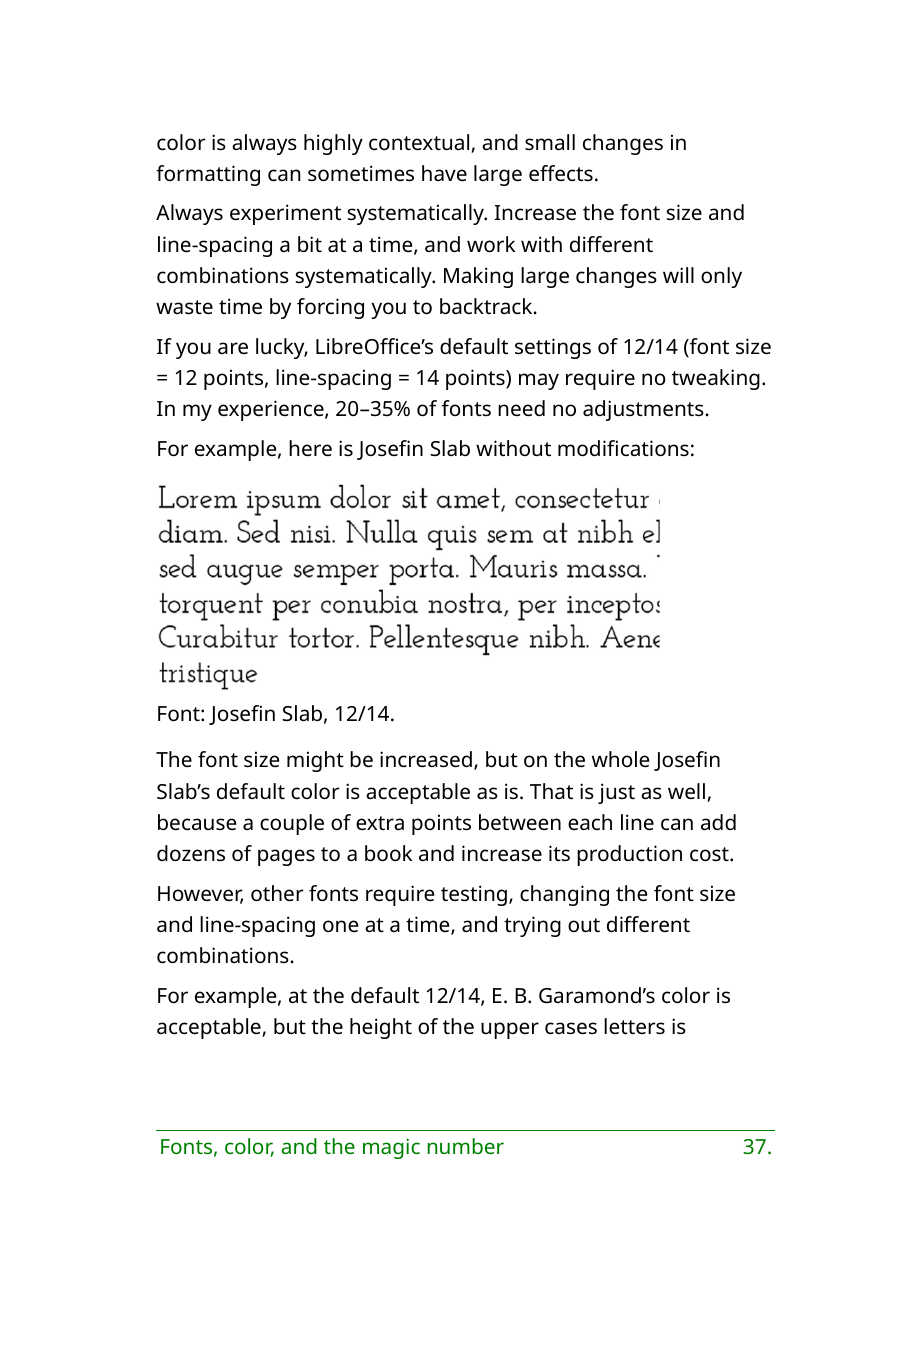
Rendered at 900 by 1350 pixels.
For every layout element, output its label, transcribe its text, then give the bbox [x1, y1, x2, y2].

text For example, at the default 12/14, E. B. Garamond’s color is acceptable, but the height of the upper cases letters is [156, 978, 775, 1041]
text The font size might be increased, but on the whole Josefin Slab’s default color is acceptable as is. That is just as well, because a couple of extra points between each line can add dozens of pages to a book and increase its production cost. [156, 743, 775, 868]
text color is always highly contextual, and small changes in formatting can sometimes have large effects. [156, 125, 775, 187]
text For example, here is Josefin Slab without modifications: [156, 431, 775, 462]
table_header [156, 479, 775, 692]
text If you are lucky, LibreOffice’s default settings of 12/14 (font size = 12 points, line-spacing = 14 points) may require no tweaking. In my experience, 20–35% of fonts need no adjustments. [156, 329, 775, 423]
text However, other fonts require testing, changing the font size and line-spacing one at a time, and trying out different combinations. [156, 876, 775, 970]
text Always experiment systematically. Increase the font size and line-spacing a bit at a time, and work with different combinations systematically. Making large changes will only waste time by forcing you to backtrack. [156, 196, 775, 321]
table_cell Font: Josefin Slab, 12/14. [156, 692, 775, 727]
picture [156, 478, 660, 690]
